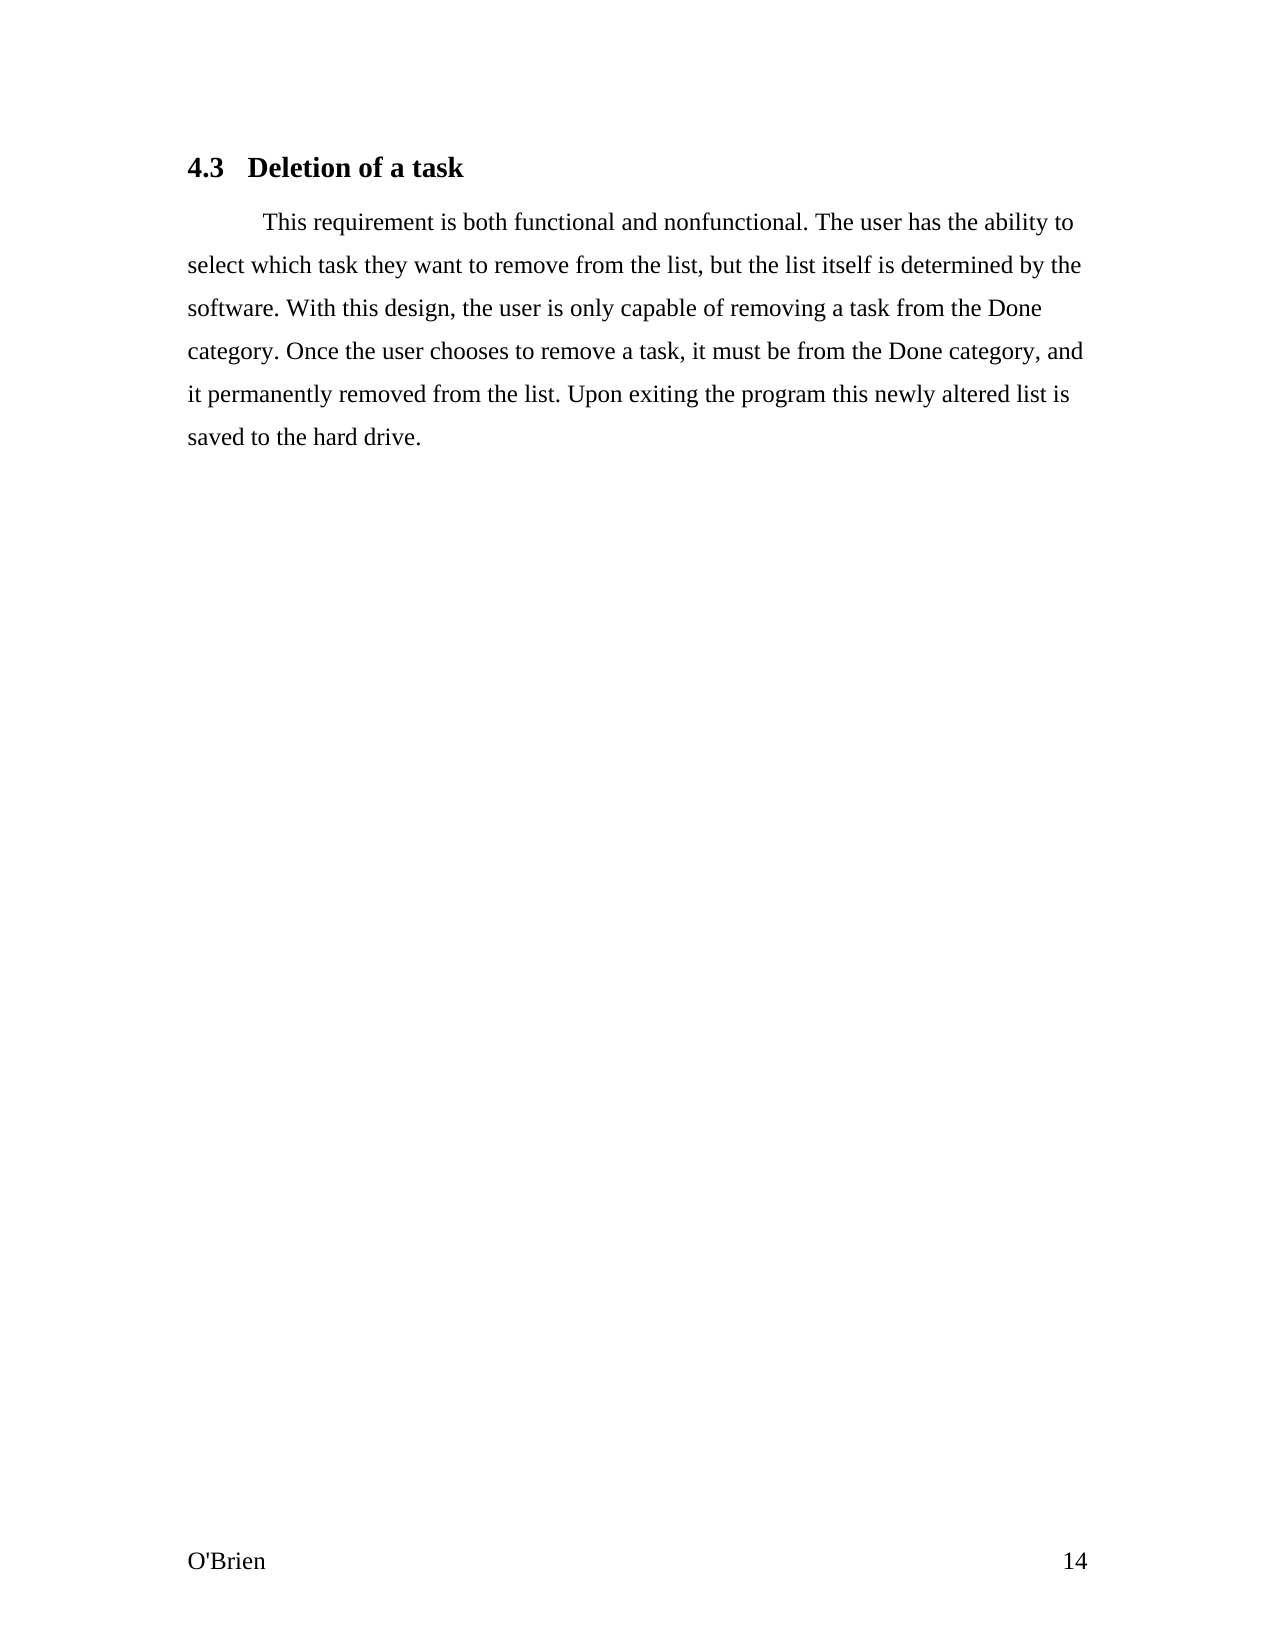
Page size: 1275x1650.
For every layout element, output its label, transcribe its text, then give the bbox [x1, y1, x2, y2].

subtitle Deletion of a task [187, 150, 1087, 183]
text This requirement is both functional and nonfunctional. The user has the ability to select which task they want to remove from the list, but the list itself is determined by the software. With this design, the user is only capable of removing a task from the Done category. Once the user chooses to remove a task, it must be from the Done category, and it permanently removed from the list. Upon exiting the program this newly altered list is saved to the hard drive. [187, 207, 1087, 451]
